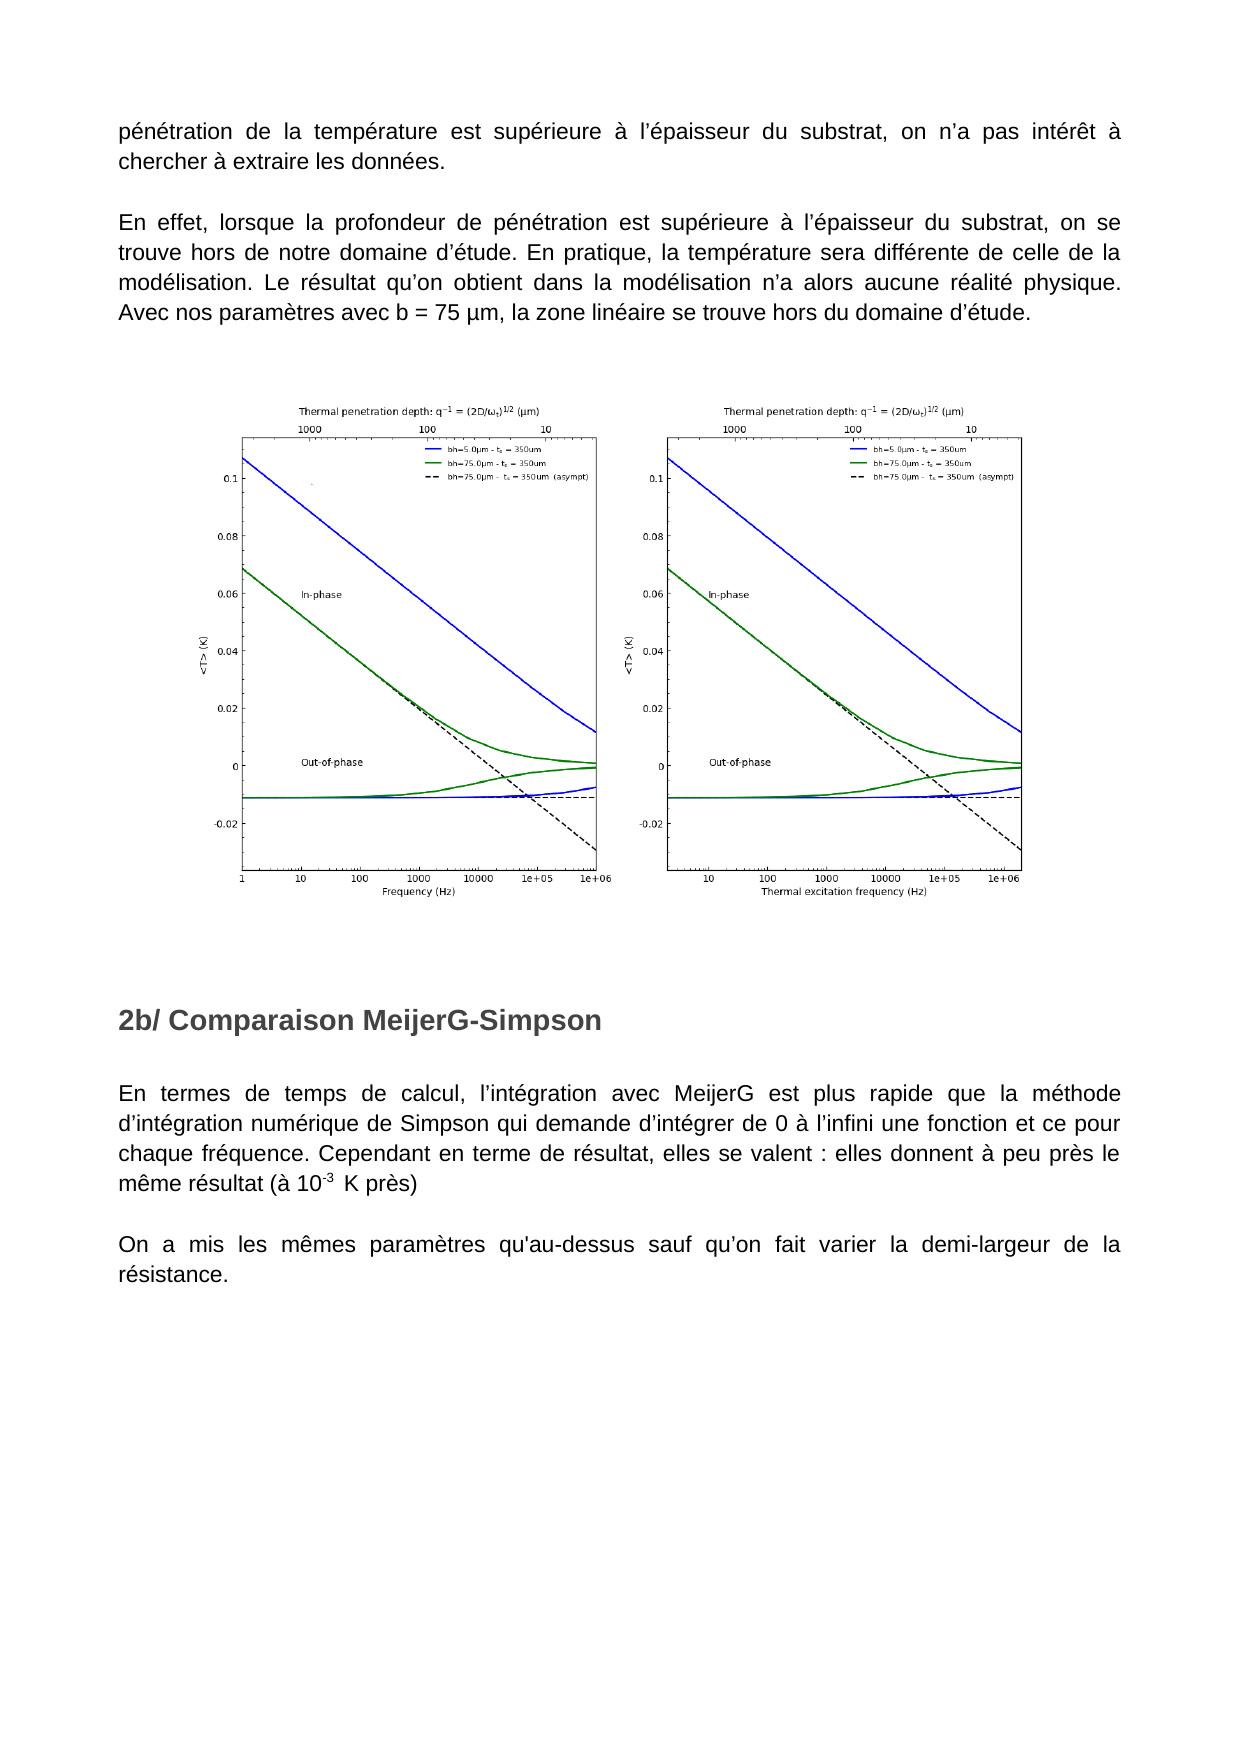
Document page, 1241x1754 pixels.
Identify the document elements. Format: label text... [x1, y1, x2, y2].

text On a mis les mêmes paramètres qu'au-dessus sauf qu’on fait varier la demi-largeur de la résistance. [118, 1231, 1122, 1287]
text En effet, lorsque la profondeur de pénétration est supérieure à l’épaisseur du substrat, on se trouve hors de notre domaine d’étude. En pratique, la température sera différente de celle de la modélisation. Le résultat qu’on obtient dans la modélisation n’a alors aucune réalité physique. Avec nos paramètres avec b = 75 µm, la zone linéaire se trouve hors du domaine d’étude. [118, 209, 1122, 326]
text En termes de temps de calcul, l’intégration avec MeijerG est plus rapide que la méthode d’intégration numérique de Simpson qui demande d’intégrer de 0 à l’infini une fonction et ce pour chaque fréquence. Cependant en terme de résultat, elles se valent : elles donnent à peu près le même résultat (à 10-3 K près) [118, 1080, 1122, 1197]
text pénétration de la température est supérieure à l’épaisseur du substrat, on n’a pas intérêt à chercher à extraire les données. [118, 118, 1122, 175]
picture [182, 382, 1058, 913]
subtitle 2b/ Comparaison MeijerG-Simpson [118, 1003, 1122, 1036]
